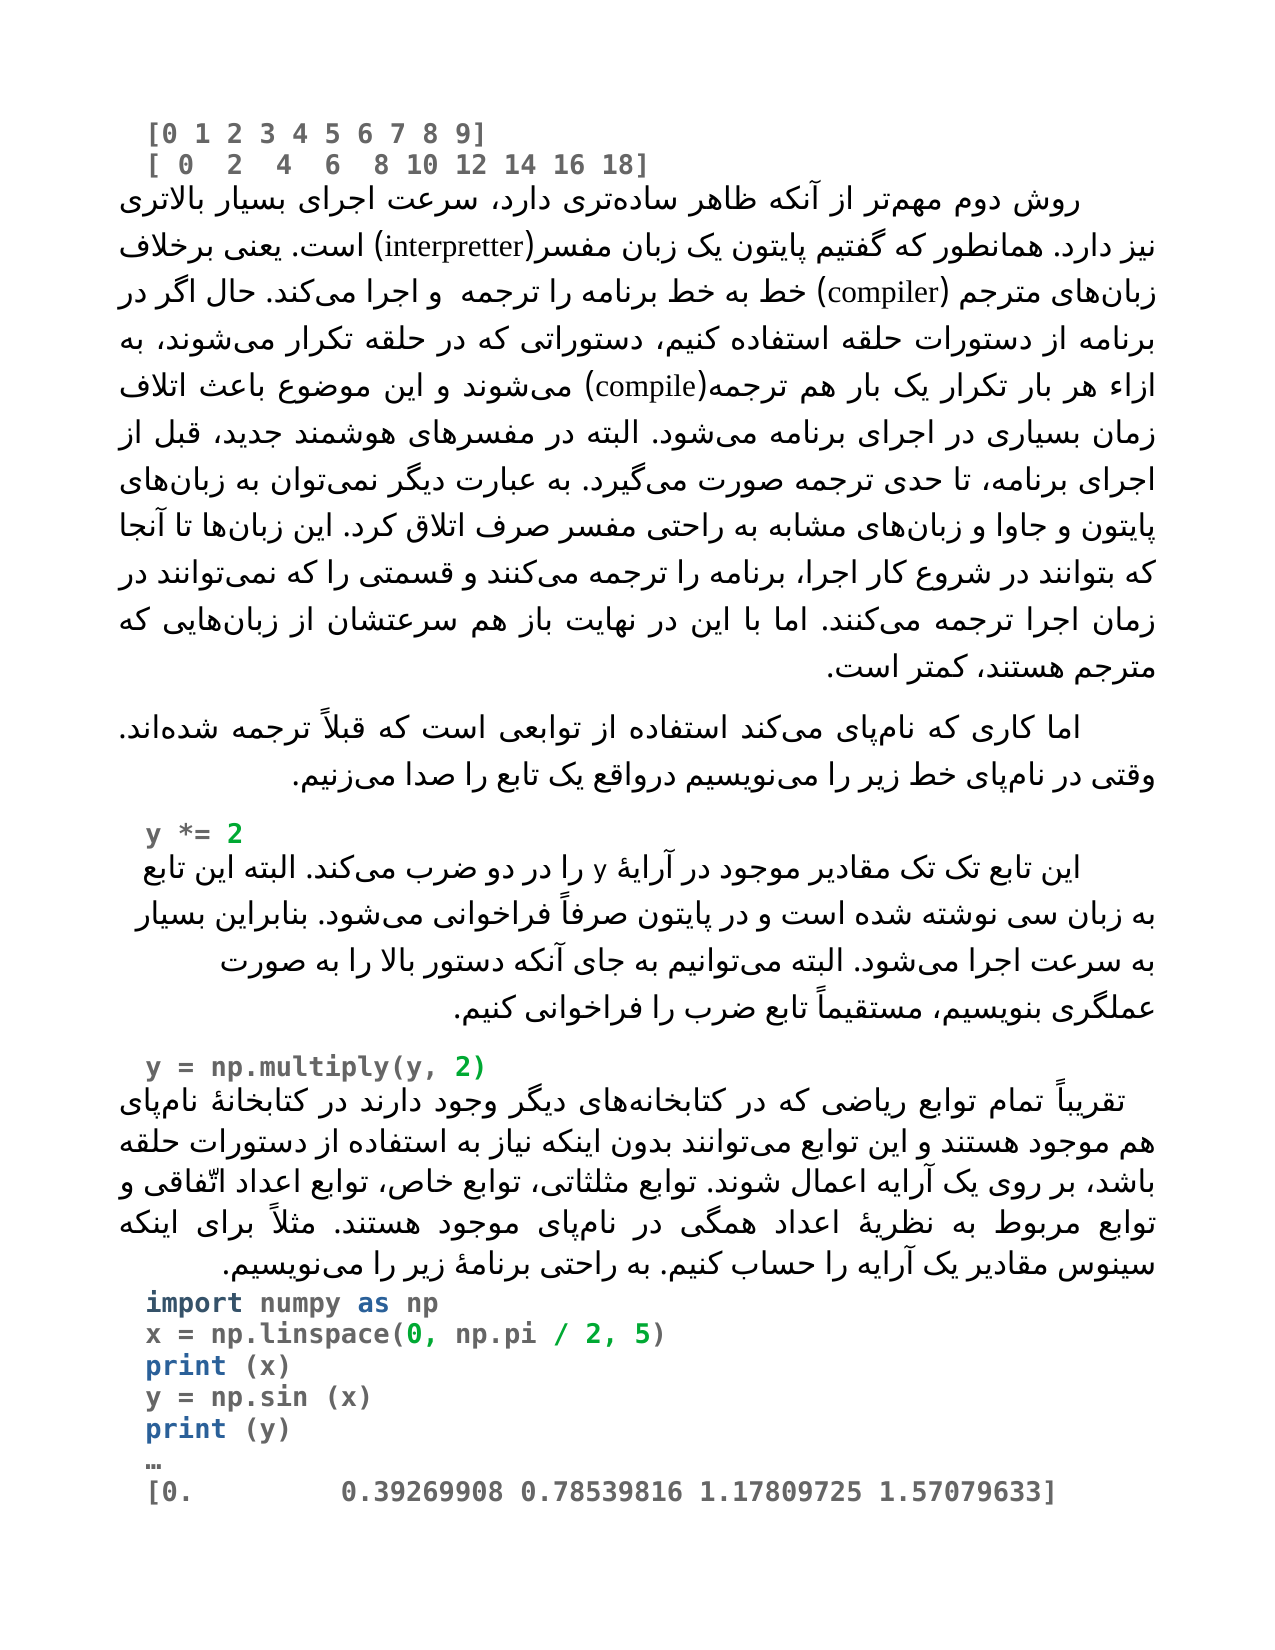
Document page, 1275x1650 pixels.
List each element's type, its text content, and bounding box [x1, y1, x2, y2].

text [0. 0.39269908 0.78539816 1.17809725 1.57079633] [118, 1476, 1157, 1508]
text print (x) [118, 1350, 1157, 1382]
text y = np.sin (x) [118, 1382, 1157, 1413]
text print (y) [118, 1413, 1157, 1445]
text روش دوم مهم‌تر از آنکه ظاهر ساده‌تری دارد، سرعت اجرای بسیار بالاتری نیز دارد. همانطور که گفتیم پایتون یک زبان مفسر(interpretter) است. یعنی برخلاف زبان‌های مترجم (compiler) خط به خط برنامه را ترجمه و اجرا می‌کند. حال اگر در برنامه از دستورات حلقه استفاده کنیم، دستوراتی که در حلقه تکرار می‌شوند، به ازاء هر بار تکرار یک بار هم ترجمه(compile) می‌شوند و این موضوع باعث اتلاف زمان بسیاری در اجرای برنامه ‌می‌شود. البته در مفسرهای هوشمند جدید، قبل از اجرای برنامه، تا حدی ترجمه صورت می‌گیرد. به عبارت دیگر نمی‌توان به زبان‌های پایتون و جاوا و زبان‌‌های مشابه به راحتی مفسر صرف اتلاق کرد. این زبان‌ها تا آنجا که بتوانند در شروع کار اجرا، برنامه را ترجمه می‌کنند و قسمتی را که نمی‌توانند در زمان اجرا ترجمه می‌کنند. اما با این در نهایت باز هم سرعتشان از زبان‌هایی که مترجم هستند، کمتر است. [118, 181, 1157, 690]
text [ 0 2 4 6 8 10 12 14 16 18] [118, 150, 1157, 181]
text این تابع تک تک مقادیر موجود در آرایهٔ y را در دو ضرب می‌کند. البته این تابع به زبان سی نوشته شده است و در پایتون صرفاً فراخوانی می‌شود. بنابراین بسیار به سرعت اجرا می‌شود. البته می‌توانیم به جای آنکه دستور بالا را به صورت عملگری بنویسیم، مستقیماً تابع ضرب را فراخوانی کنیم. [118, 850, 1157, 1031]
text import numpy as np [118, 1287, 1157, 1318]
text اما کاری که نام‌پای می‌کند استفاده از توابعی است که قبلاً ترجمه شده‌اند. وقتی در نام‌پای خط زیر را می‌نویسیم در‌واقع یک تابع را صدا می‌زنیم. [118, 710, 1157, 798]
text … [118, 1445, 1157, 1476]
text [0 1 2 3 4 5 6 7 8 9] [118, 118, 1157, 150]
text x = np.linspace(0, np.pi / 2, 5) [118, 1318, 1157, 1350]
text y = np.multiply(y, 2) [118, 1052, 1157, 1083]
text y *= 2 [118, 818, 1157, 850]
text تقریباً تمام توابع ریاضی که در کتابخانه‌های دیگر وجود دارند در کتابخانهٔ نام‌پای هم موجود هستند و این توابع می‌توانند بدون اینکه نیاز به استفاده از دستورات حلقه باشد، بر روی یک آرایه اعمال شوند. توابع مثلثاتی، توابع خاص، توابع اعداد اتّفاقی و توابع مربوط به نظریهٔ اعداد همگی در نام‌پای موجود هستند. مثلاً برای اینکه سینوس مقادیر یک آرایه را حساب کنیم. به راحتی برنامهٔ زیر را می‌نویسیم. [118, 1083, 1157, 1287]
